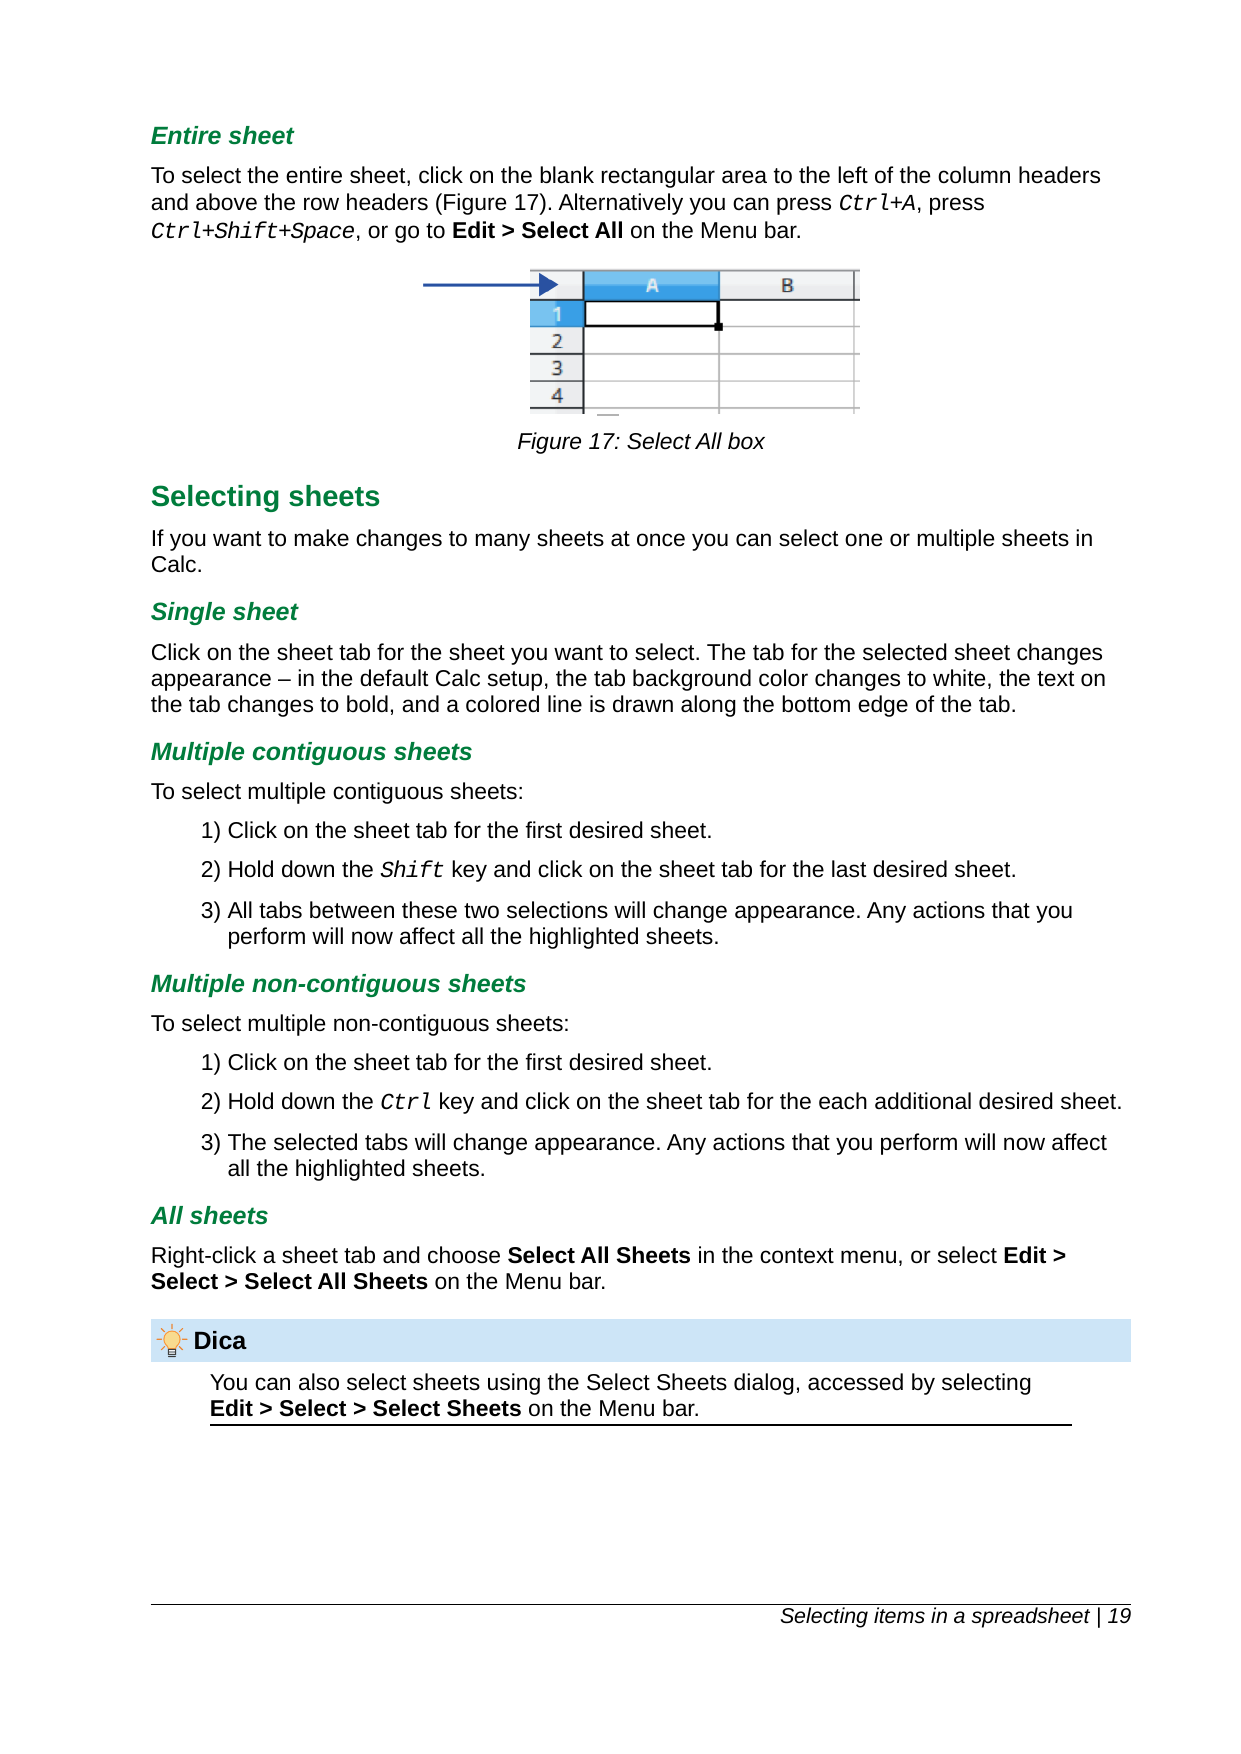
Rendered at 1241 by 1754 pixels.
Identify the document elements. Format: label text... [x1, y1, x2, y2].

text You can also select sheets using the Select Sheets dialog, accessed by selecting Edit > Select > Select Sheets on the Menu bar. [209, 1368, 1072, 1426]
subtitle Entire sheet [151, 121, 1131, 150]
picture [418, 257, 864, 416]
text If you want to make changes to many sheets at once you can select one or multiple sheets in Calc. [151, 525, 1131, 578]
subtitle Multiple non-contiguous sheets [151, 969, 1131, 998]
text Figure 17: Select All box [418, 428, 863, 454]
text Click on the sheet tab for the sheet you want to select. The tab for the selected sheet changes appearance – in the default Calc setup, the tab background color changes to white, the text on the tab changes to bold, and a colored line is drawn along the bottom edge of the tab. [151, 638, 1131, 717]
subtitle Selecting sheets [151, 479, 1131, 513]
list Click on the sheet tab for the first desired sheet. [227, 817, 1131, 843]
list To select multiple contiguous sheets: [151, 778, 1131, 804]
list To select multiple non-contiguous sheets: [151, 1010, 1131, 1036]
list Hold down the Ctrl key and click on the sheet tab for the each additional desired sheet. [227, 1088, 1131, 1116]
list The selected tabs will change appearance. Any actions that you perform will now affect all the highlighted sheets. [227, 1128, 1131, 1181]
list Hold down the Shift key and click on the sheet tab for the last desired sheet. [227, 856, 1131, 884]
text To select the entire sheet, click on the blank rectangular area to the left of the column headers and above the row headers (Figure 17). Alternatively you can press Ctrl+A, press Ctrl+Shift+Space, or go to Edit > Select All on the Menu bar. [151, 162, 1131, 245]
subtitle All sheets [151, 1201, 1131, 1229]
list All tabs between these two selections will change appearance. Any actions that you perform will now affect all the highlighted sheets. [227, 897, 1131, 949]
list Click on the sheet tab for the first desired sheet. [227, 1049, 1131, 1075]
subtitle Multiple contiguous sheets [151, 737, 1131, 766]
text Right-click a sheet tab and choose Select All Sheets in the context menu, or select Edit > Select > Select All Sheets on the Menu bar. [151, 1242, 1131, 1294]
subtitle Single sheet [151, 597, 1131, 626]
subtitle Dica [151, 1319, 1131, 1362]
